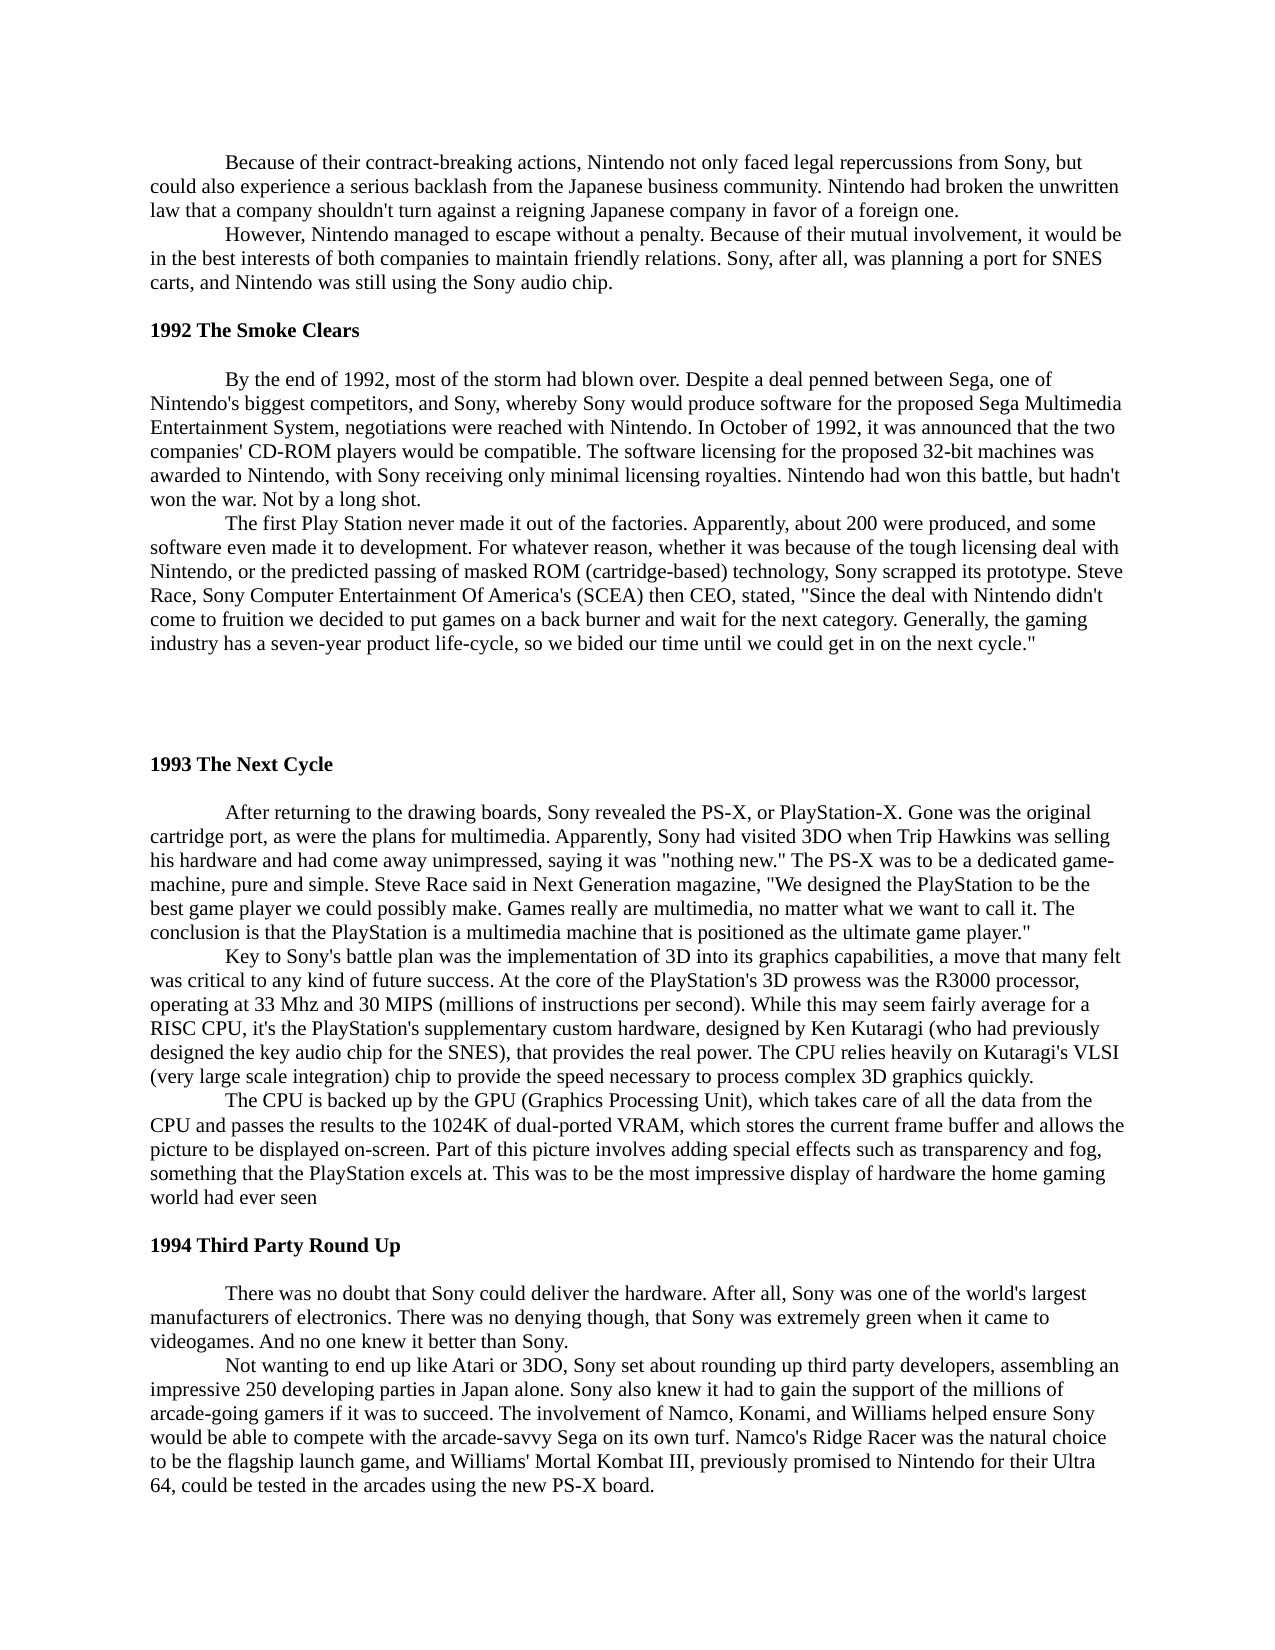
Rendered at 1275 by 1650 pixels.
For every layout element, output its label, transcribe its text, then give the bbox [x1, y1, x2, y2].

text Because of their contract-breaking actions, Nintendo not only faced legal repercussions from Sony, but could also experience a serious backlash from the Japanese business community. Nintendo had broken the unwritten law that a company shouldn't turn against a reigning Japanese company in favor of a foreign one. [150, 150, 1125, 222]
text 1993 The Next Cycle [150, 752, 1125, 776]
text After returning to the drawing boards, Sony revealed the PS-X, or PlayStation-X. Gone was the original cartridge port, as were the plans for multimedia. Apparently, Sony had visited 3DO when Trip Hawkins was selling his hardware and had come away unimpressed, saying it was "nothing new." The PS-X was to be a dedicated game-machine, pure and simple. Steve Race said in Next Generation magazine, "We designed the PlayStation to be the best game player we could possibly make. Games really are multimedia, no matter what we want to call it. The conclusion is that the PlayStation is a multimedia machine that is positioned as the ultimate game player." [150, 800, 1125, 944]
text However, Nintendo managed to escape without a penalty. Because of their mutual involvement, it would be in the best interests of both companies to maintain friendly relations. Sony, after all, was planning a port for SNES carts, and Nintendo was still using the Sony audio chip. [150, 222, 1125, 294]
text 1992 The Smoke Clears [150, 318, 1125, 342]
text There was no doubt that Sony could deliver the hardware. After all, Sony was one of the world's largest manufacturers of electronics. There was no denying though, that Sony was extremely green when it came to videogames. And no one knew it better than Sony. [150, 1281, 1125, 1353]
text Key to Sony's battle plan was the implementation of 3D into its graphics capabilities, a move that many felt was critical to any kind of future success. At the core of the PlayStation's 3D prowess was the R3000 processor, operating at 33 Mhz and 30 MIPS (millions of instructions per second). While this may seem fairly average for a RISC CPU, it's the PlayStation's supplementary custom hardware, designed by Ken Kutaragi (who had previously designed the key audio chip for the SNES), that provides the real power. The CPU relies heavily on Kutaragi's VLSI (very large scale integration) chip to provide the speed necessary to process complex 3D graphics quickly. [150, 944, 1125, 1088]
text By the end of 1992, most of the storm had blown over. Despite a deal penned between Sega, one of Nintendo's biggest competitors, and Sony, whereby Sony would produce software for the proposed Sega Multimedia Entertainment System, negotiations were reached with Nintendo. In October of 1992, it was announced that the two companies' CD-ROM players would be compatible. The software licensing for the proposed 32-bit machines was awarded to Nintendo, with Sony receiving only minimal licensing royalties. Nintendo had won this battle, but hadn't won the war. Not by a long shot. [150, 367, 1125, 511]
text The CPU is backed up by the GPU (Graphics Processing Unit), which takes care of all the data from the CPU and passes the results to the 1024K of dual-ported VRAM, which stores the current frame buffer and allows the picture to be displayed on-screen. Part of this picture involves adding special effects such as transparency and fog, something that the PlayStation excels at. This was to be the most impressive display of hardware the home gaming world had ever seen [150, 1088, 1125, 1209]
text The first Play Station never made it out of the factories. Apparently, about 200 were produced, and some software even made it to development. For whatever reason, whether it was because of the tough licensing deal with Nintendo, or the predicted passing of masked ROM (cartridge-based) technology, Sony scrapped its prototype. Steve Race, Sony Computer Entertainment Of America's (SCEA) then CEO, stated, "Since the deal with Nintendo didn't come to fruition we decided to put games on a back burner and wait for the next category. Generally, the gaming industry has a seven-year product life-cycle, so we bided our time until we could get in on the next cycle." [150, 511, 1125, 655]
text 1994 Third Party Round Up [150, 1233, 1125, 1257]
text Not wanting to end up like Atari or 3DO, Sony set about rounding up third party developers, assembling an impressive 250 developing parties in Japan alone. Sony also knew it had to gain the support of the millions of arcade-going gamers if it was to succeed. The involvement of Namco, Konami, and Williams helped ensure Sony would be able to compete with the arcade-savvy Sega on its own turf. Namco's Ridge Racer was the natural choice to be the flagship launch game, and Williams' Mortal Kombat III, previously promised to Nintendo for their Ultra 64, could be tested in the arcades using the new PS-X board. [150, 1353, 1125, 1497]
